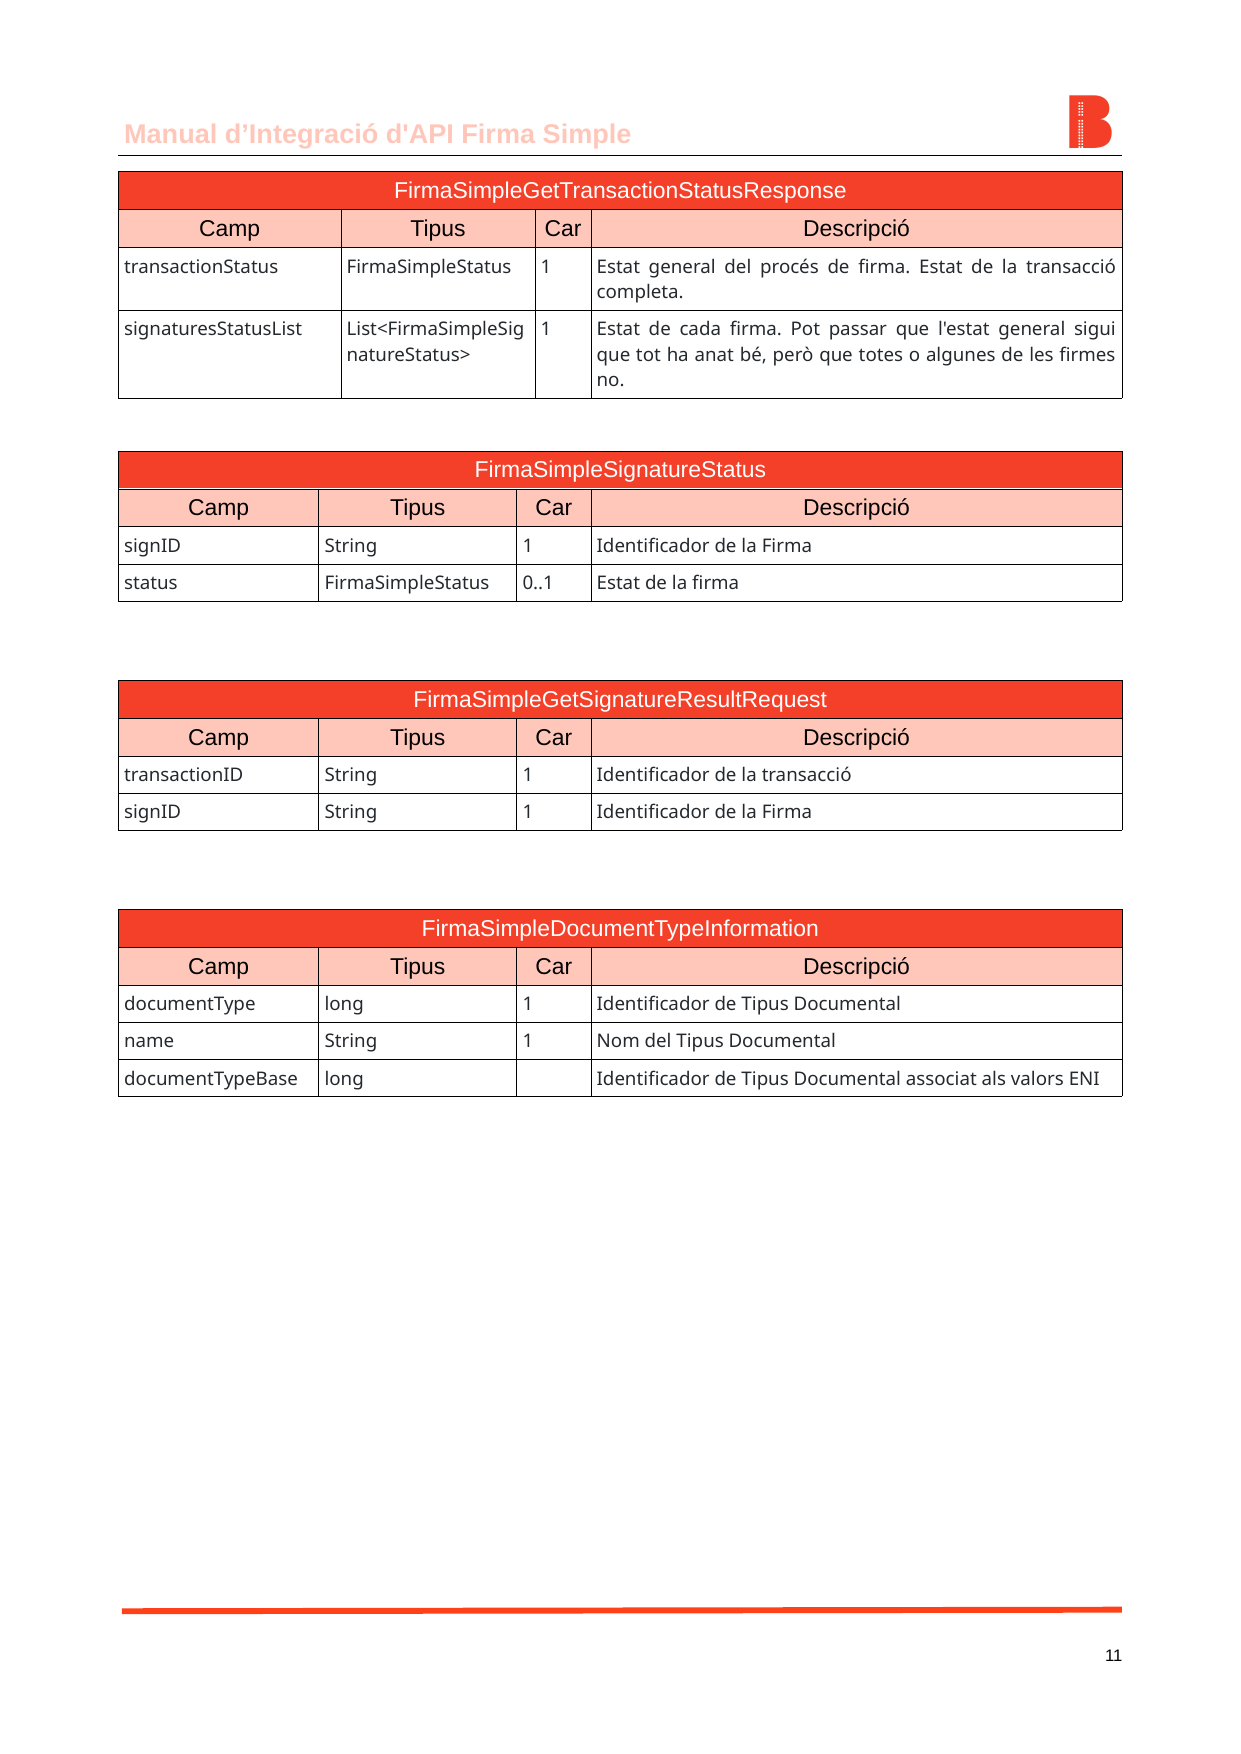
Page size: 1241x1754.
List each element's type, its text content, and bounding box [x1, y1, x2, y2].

table_cell 0..1 [517, 565, 591, 601]
table_cell 1 [517, 757, 591, 793]
table_cell signaturesStatusList [119, 311, 341, 398]
table_cell transactionStatus [119, 248, 341, 310]
table_cell String [319, 1023, 516, 1059]
table_cell name [119, 1023, 318, 1059]
table_cell Identificador de Tipus Documental [592, 986, 1122, 1022]
table_cell transactionID [119, 757, 318, 793]
table_cell Identificador de la Firma [592, 794, 1122, 830]
table_cell FirmaSimpleStatus [342, 248, 535, 310]
table_header FirmaSimpleSignatureStatus [119, 452, 1122, 488]
table_cell Camp [119, 490, 318, 526]
table_cell Tipus [319, 490, 516, 526]
table_cell long [319, 986, 516, 1022]
table_header FirmaSimpleGetTransactionStatusResponse [119, 172, 1122, 209]
table_cell Tipus [319, 719, 516, 756]
table_cell Descripció [592, 948, 1122, 985]
table_cell Nom del Tipus Documental [592, 1023, 1122, 1059]
table_cell documentTypeBase [119, 1060, 318, 1096]
table_cell 1 [536, 311, 591, 398]
table_cell List<FirmaSimpleSignatureStatus> [342, 311, 535, 398]
table_cell 1 [517, 1023, 591, 1059]
table_cell signID [119, 794, 318, 830]
table_cell String [319, 527, 516, 563]
table_cell Tipus [319, 948, 516, 985]
table_cell [517, 1060, 591, 1096]
table_cell Identificador de la transacció [592, 757, 1122, 793]
table_cell Identificador de la Firma [592, 527, 1122, 563]
table_cell Car [536, 210, 591, 247]
table_cell Car [517, 948, 591, 985]
picture [1063, 94, 1117, 150]
table_cell status [119, 565, 318, 601]
table_cell long [319, 1060, 516, 1096]
table_cell Descripció [592, 719, 1122, 756]
table_cell Descripció [592, 490, 1122, 526]
table_cell 1 [517, 986, 591, 1022]
table_cell 1 [517, 527, 591, 563]
table_cell Camp [119, 719, 318, 756]
table_cell Identificador de Tipus Documental associat als valors ENI [592, 1060, 1122, 1096]
table_cell Car [517, 490, 591, 526]
table_cell Estat de cada firma. Pot passar que l'estat general sigui que tot ha anat bé, però que totes o algunes de les firmes no. [592, 311, 1122, 398]
table_cell Estat general del procés de firma. Estat de la transacció completa. [592, 248, 1122, 310]
table_cell 1 [536, 248, 591, 310]
table_cell 1 [517, 794, 591, 830]
table_cell documentType [119, 986, 318, 1022]
table_cell Car [517, 719, 591, 756]
table_header FirmaSimpleGetSignatureResultRequest [119, 681, 1122, 718]
table_cell Descripció [592, 210, 1122, 247]
table_cell String [319, 757, 516, 793]
table_cell Tipus [342, 210, 535, 247]
table_cell signID [119, 527, 318, 563]
table_cell Camp [119, 948, 318, 985]
table_cell Estat de la firma [592, 565, 1122, 601]
table_header FirmaSimpleDocumentTypeInformation [119, 910, 1122, 947]
table_cell Camp [119, 210, 341, 247]
table_cell FirmaSimpleStatus [319, 565, 516, 601]
table_cell String [319, 794, 516, 830]
